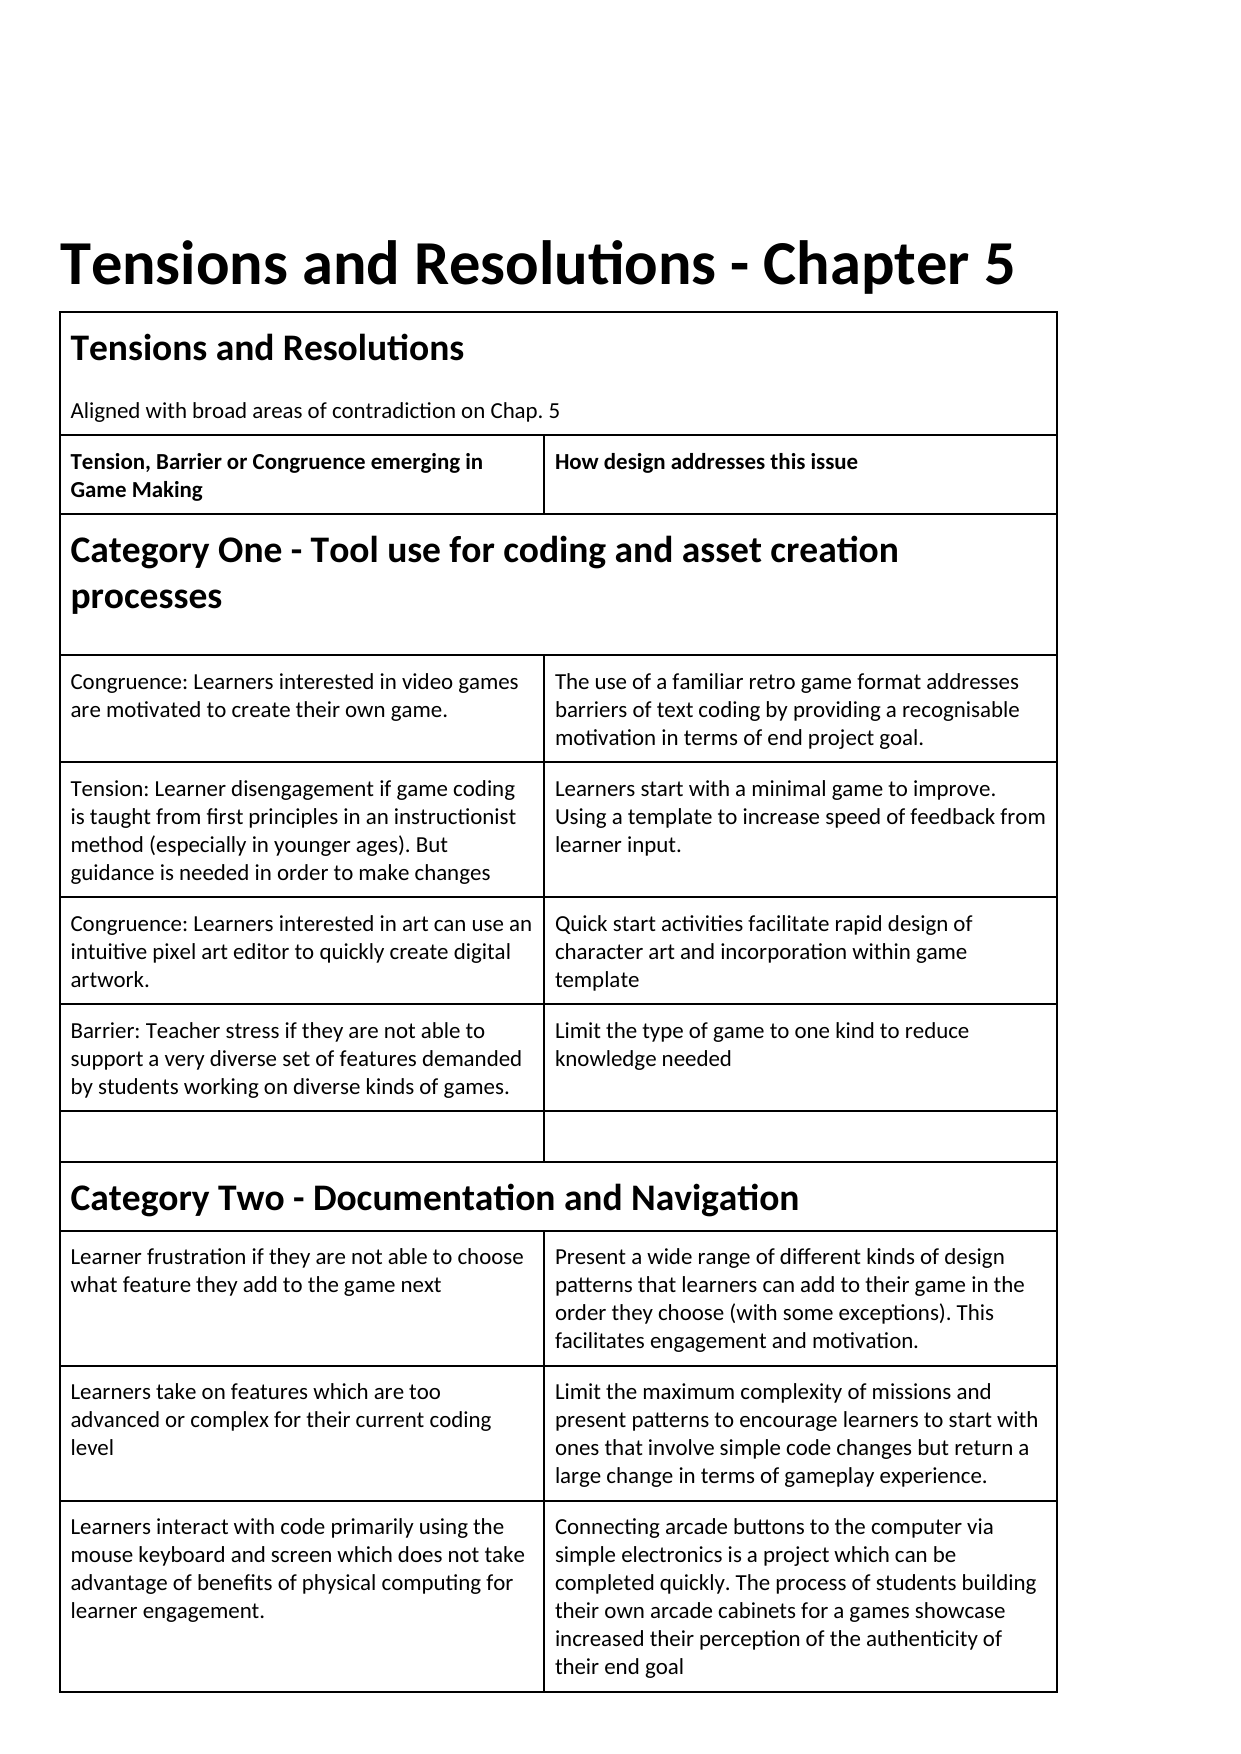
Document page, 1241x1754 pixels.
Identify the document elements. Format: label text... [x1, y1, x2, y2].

table_cell Barrier: Teacher stress if they are not able to support a very diverse set of features demanded by students working on diverse kinds of games. [61, 1005, 543, 1110]
table_cell Congruence: Learners interested in art can use an intuitive pixel art editor to quickly create digital artwork. [61, 898, 543, 1003]
table_cell Congruence: Learners interested in video games are motivated to create their own game. [61, 656, 543, 761]
table_cell How design addresses this issue [545, 436, 1056, 513]
table_cell Present a wide range of different kinds of design patterns that learners can add to their game in the order they choose (with some exceptions). This facilitates engagement and motivation. [545, 1232, 1056, 1365]
table_header Tensions and Resolutions Aligned with broad areas of contradiction on Chap. 5 [61, 313, 1056, 434]
table_cell Learners interact with code primarily using the mouse keyboard and screen which does not take advantage of benefits of physical computing for learner engagement. [61, 1502, 543, 1691]
table_cell Learner frustration if they are not able to choose what feature they add to the game next [61, 1232, 543, 1365]
text Tensions and Resolutions - Chapter 5 [60, 223, 1180, 300]
table_cell Quick start activities facilitate rapid design of character art and incorporation within game template [545, 898, 1056, 1003]
table_cell Learners start with a minimal game to improve. Using a template to increase speed of feedback from learner input. [545, 763, 1056, 896]
table_cell Category Two - Documentation and Navigation [61, 1163, 1056, 1230]
table_cell Limit the maximum complexity of missions and present patterns to encourage learners to start with ones that involve simple code changes but return a large change in terms of gameplay experience. [545, 1367, 1056, 1500]
table_cell The use of a familiar retro game format addresses barriers of text coding by providing a recognisable motivation in terms of end project goal. [545, 656, 1056, 761]
table_cell Category One - Tool use for coding and asset creation processes [61, 515, 1056, 654]
table_cell [545, 1112, 1056, 1161]
table_cell [61, 1112, 543, 1161]
table_cell Connecting arcade buttons to the computer via simple electronics is a project which can be completed quickly. The process of students building their own arcade cabinets for a games showcase increased their perception of the authenticity of their end goal [545, 1502, 1056, 1691]
table_cell Tension: Learner disengagement if game coding is taught from first principles in an instructionist method (especially in younger ages). But guidance is needed in order to make changes [61, 763, 543, 896]
table_cell Tension, Barrier or Congruence emerging in Game Making [61, 436, 543, 513]
table_cell Limit the type of game to one kind to reduce knowledge needed [545, 1005, 1056, 1110]
table_cell Learners take on features which are too advanced or complex for their current coding level [61, 1367, 543, 1500]
